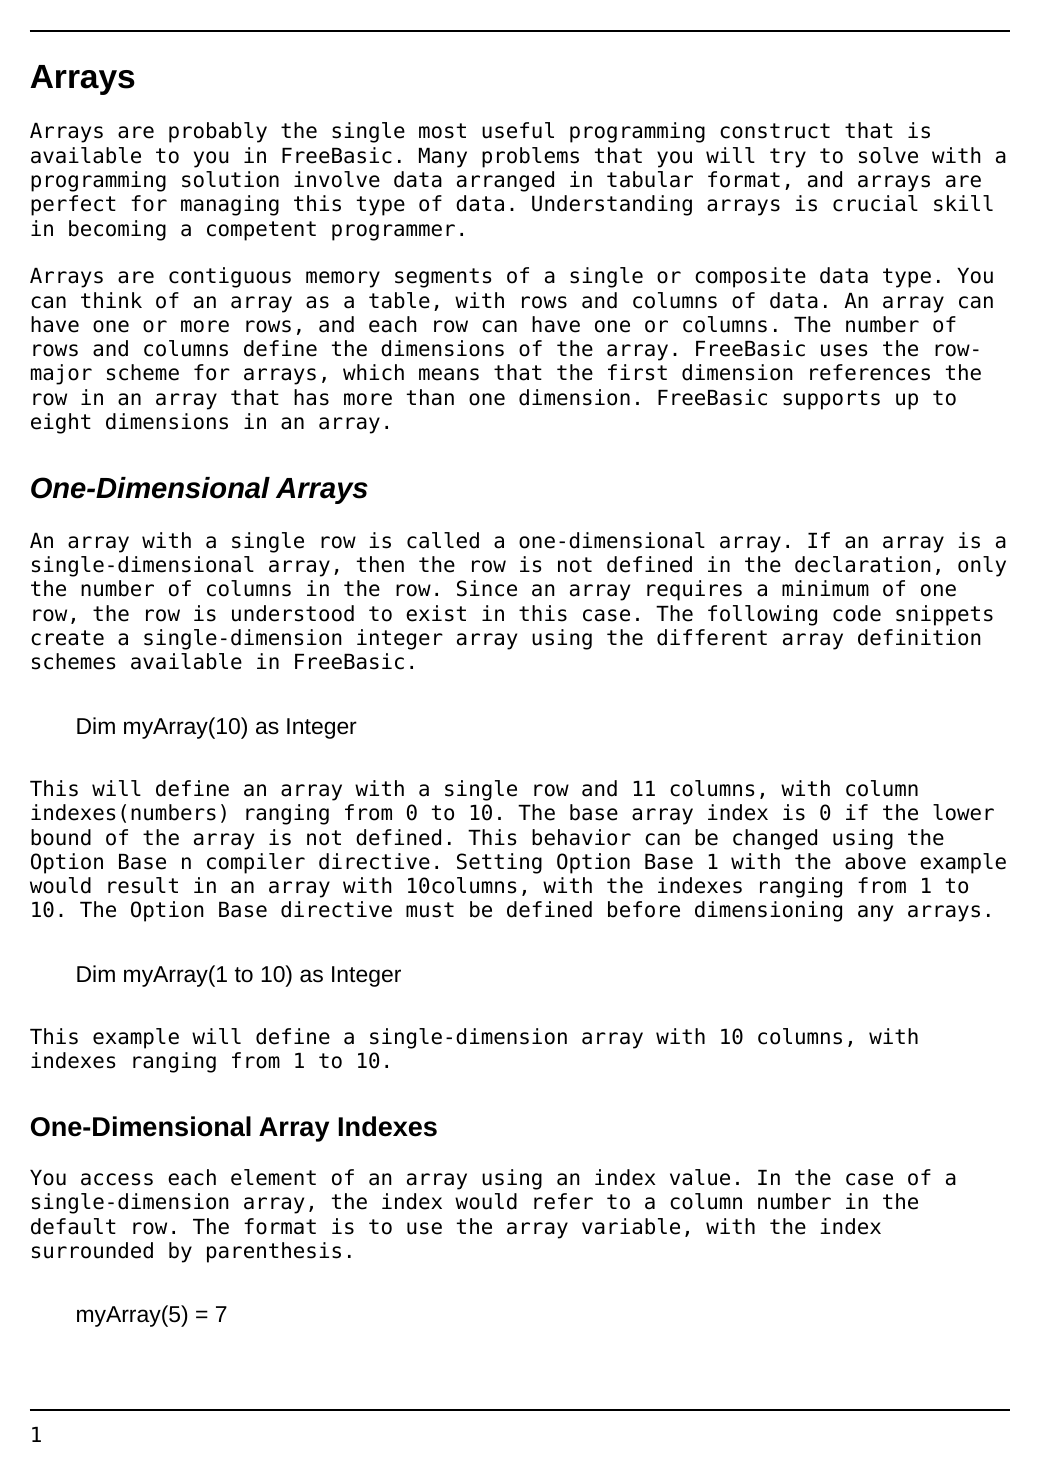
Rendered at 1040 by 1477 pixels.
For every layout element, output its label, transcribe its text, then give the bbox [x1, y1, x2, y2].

subtitle Arrays [29, 57, 1010, 95]
subtitle One-Dimensional Arrays [29, 471, 1010, 504]
text Arrays are contiguous memory segments of a single or composite data type. You can think of an array as a table, with rows and columns of data. An array can have one or more rows, and each row can have one or columns. The number of rows and columns define the dimensions of the array. FreeBasic uses the row-major scheme for arrays, which means that the first dimension references the row in an array that has more than one dimension. FreeBasic supports up to eight dimensions in an array. [29, 264, 1010, 434]
text Arrays are probably the single most useful programming construct that is available to you in FreeBasic. Many problems that you will try to solve with a programming solution involve data arranged in tabular format, and arrays are perfect for managing this type of data. Understanding arrays is crucial skill in becoming a competent programmer. [29, 119, 1010, 241]
subtitle One-Dimensional Array Indexes [29, 1111, 1010, 1142]
text This will define an array with a single row and 11 columns, with column indexes(numbers) ranging from 0 to 10. The base array index is 0 if the lower bound of the array is not defined. This behavior can be changed using the Option Base n compiler directive. Setting Option Base 1 with the above example would result in an array with 10columns, with the indexes ranging from 1 to 10. The Option Base directive must be defined before dimensioning any arrays. [29, 777, 1010, 923]
text myArray(5) = 7 [29, 1301, 1010, 1328]
text This example will define a single-dimension array with 10 columns, with indexes ranging from 1 to 10. [29, 1025, 1010, 1074]
text Dim myArray(10) as Integer [29, 713, 1010, 739]
text Dim myArray(1 to 10) as Integer [29, 961, 1010, 987]
text An array with a single row is called a one-dimensional array. If an array is a single-dimensional array, then the row is not defined in the declaration, only the number of columns in the row. Since an array requires a minimum of one row, the row is understood to exist in this case. The following code snippets create a single-dimension integer array using the different array definition schemes available in FreeBasic. [29, 529, 1010, 674]
text You access each element of an array using an index value. In the case of a single-dimension array, the index would refer to a column number in the default row. The format is to use the array variable, with the index surrounded by parenthesis. [29, 1166, 1010, 1263]
